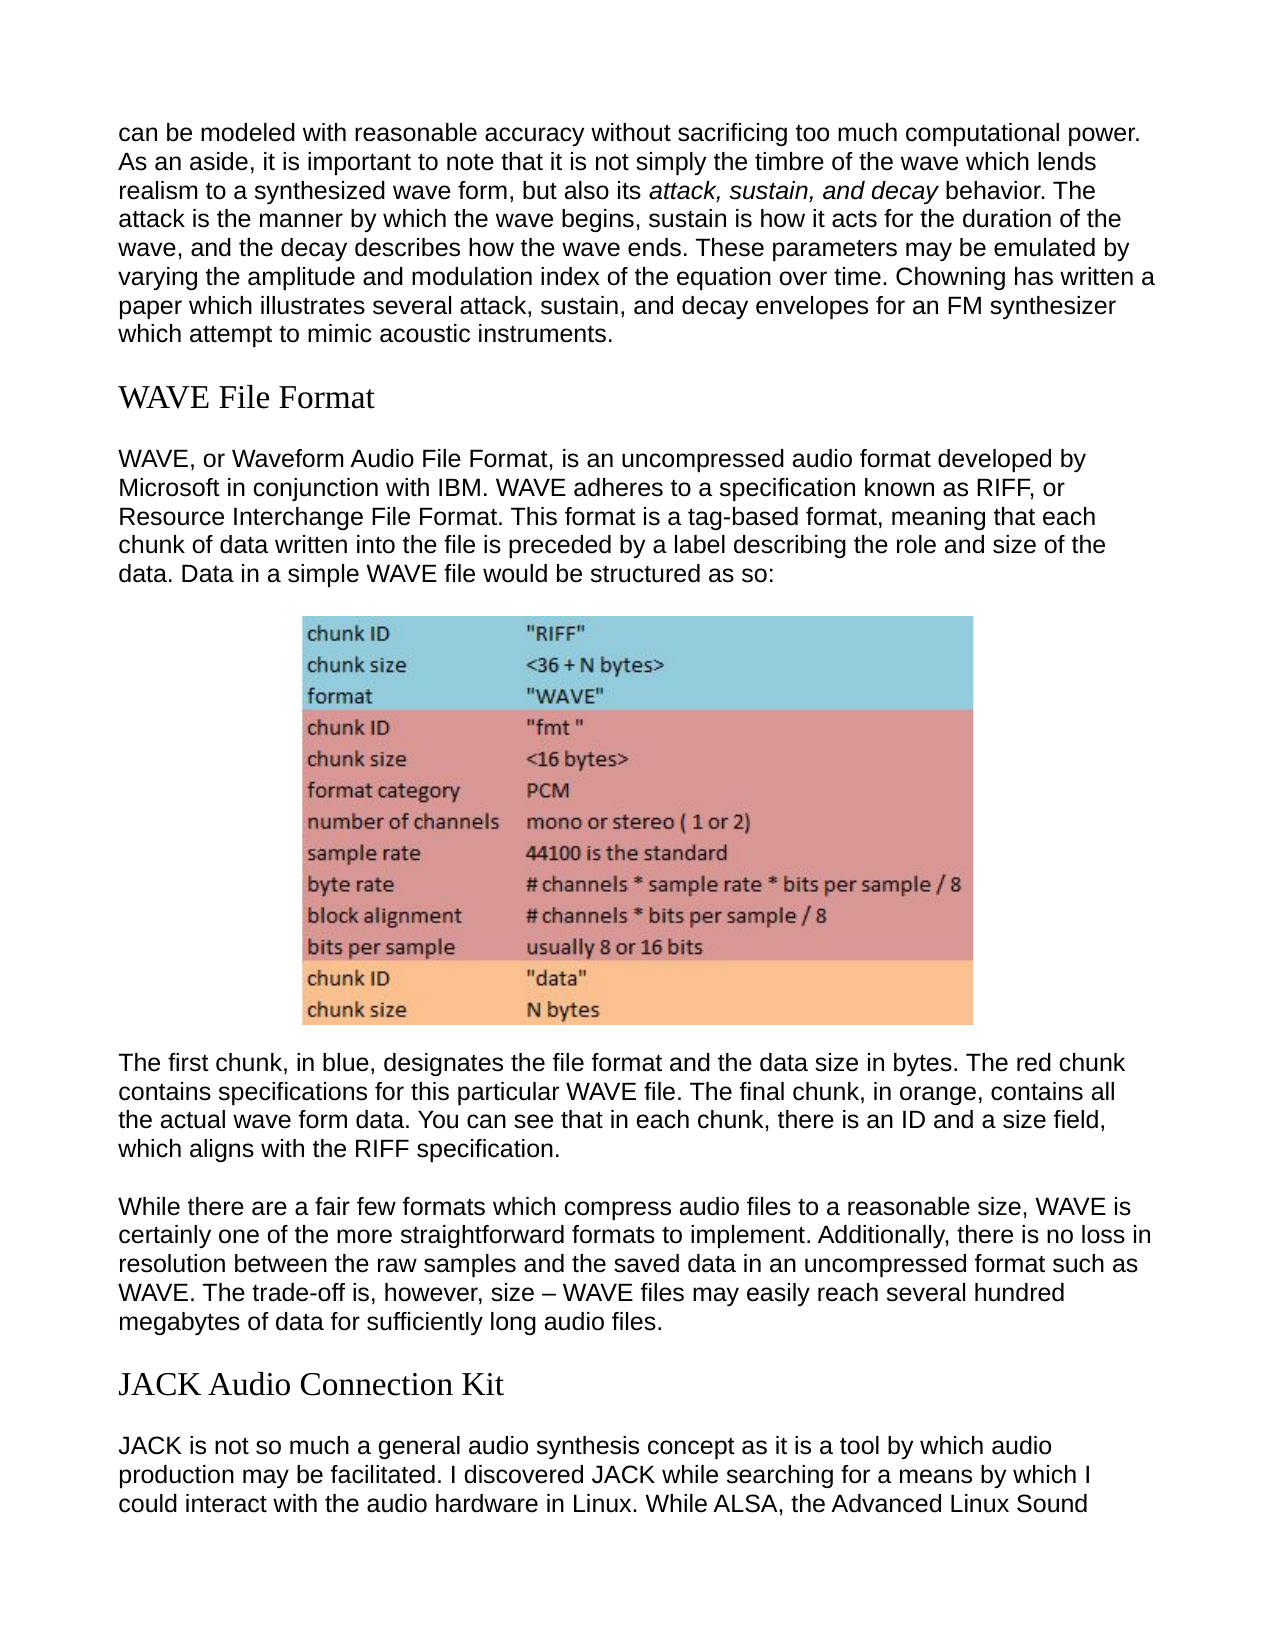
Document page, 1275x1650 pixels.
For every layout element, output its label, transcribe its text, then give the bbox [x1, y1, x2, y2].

text JACK is not so much a general audio synthesis concept as it is a tool by which audio production may be facilitated. I discovered JACK while searching for a means by which I could interact with the audio hardware in Linux. While ALSA, the Advanced Linux Sound [118, 1431, 1157, 1517]
text JACK Audio Connection Kit [118, 1364, 1157, 1402]
text can be modeled with reasonable accuracy without sacrificing too much computational power. As an aside, it is important to note that it is not simply the timbre of the wave which lends realism to a synthesized wave form, but also its attack, sustain, and decay behavior. The attack is the manner by which the wave begins, sustain is how it acts for the duration of the wave, and the decay describes how the wave ends. These parameters may be emulated by varying the amplitude and modulation index of the equation over time. Chowning has written a paper which illustrates several attack, sustain, and decay envelopes for an FM synthesizer which attempt to mimic acoustic instruments. [118, 118, 1157, 348]
text WAVE, or Waveform Audio File Format, is an uncompressed audio format developed by Microsoft in conjunction with IBM. WAVE adheres to a specification known as RIFF, or Resource Interchange File Format. This format is a tag-based format, meaning that each chunk of data written into the file is preceded by a label describing the role and size of the data. Data in a simple WAVE file would be structured as so: [118, 444, 1157, 588]
picture [301, 616, 974, 1025]
text The first chunk, in blue, designates the file format and the data size in bytes. The red chunk contains specifications for this particular WAVE file. The final chunk, in orange, contains all the actual wave form data. You can see that in each chunk, there is an ID and a size field, which aligns with the RIFF specification. [118, 1048, 1157, 1163]
text WAVE File Format [118, 377, 1157, 415]
text While there are a fair few formats which compress audio files to a reasonable size, WAVE is certainly one of the more straightforward formats to implement. Additionally, there is no loss in resolution between the raw samples and the saved data in an uncompressed format such as WAVE. The trade-off is, however, size – WAVE files may easily reach several hundred megabytes of data for sufficiently long audio files. [118, 1191, 1157, 1335]
